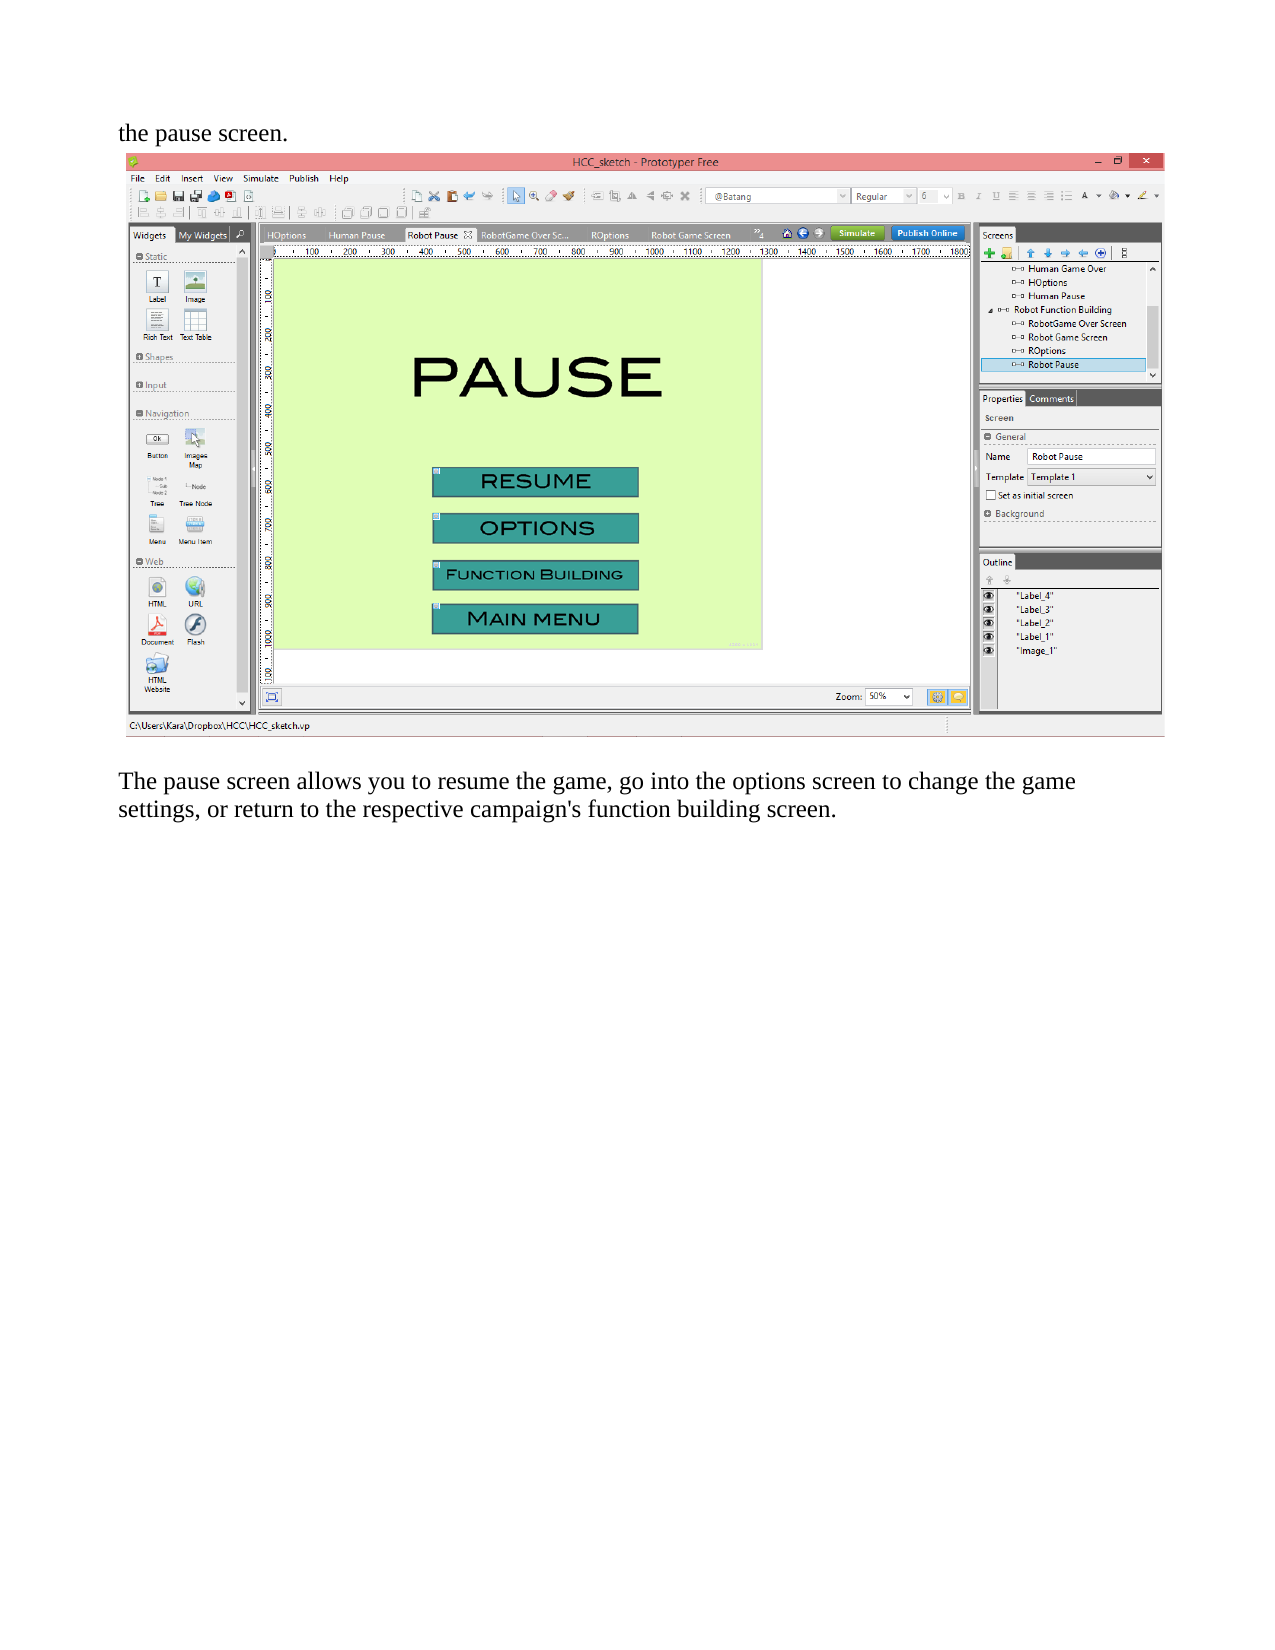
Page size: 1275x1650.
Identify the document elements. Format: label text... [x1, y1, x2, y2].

text The pause screen allows you to resume the game, go into the options screen to change the game settings, or return to the respective campaign's function building screen. [118, 766, 1157, 823]
text the pause screen. [118, 118, 1157, 147]
picture [126, 153, 1165, 737]
